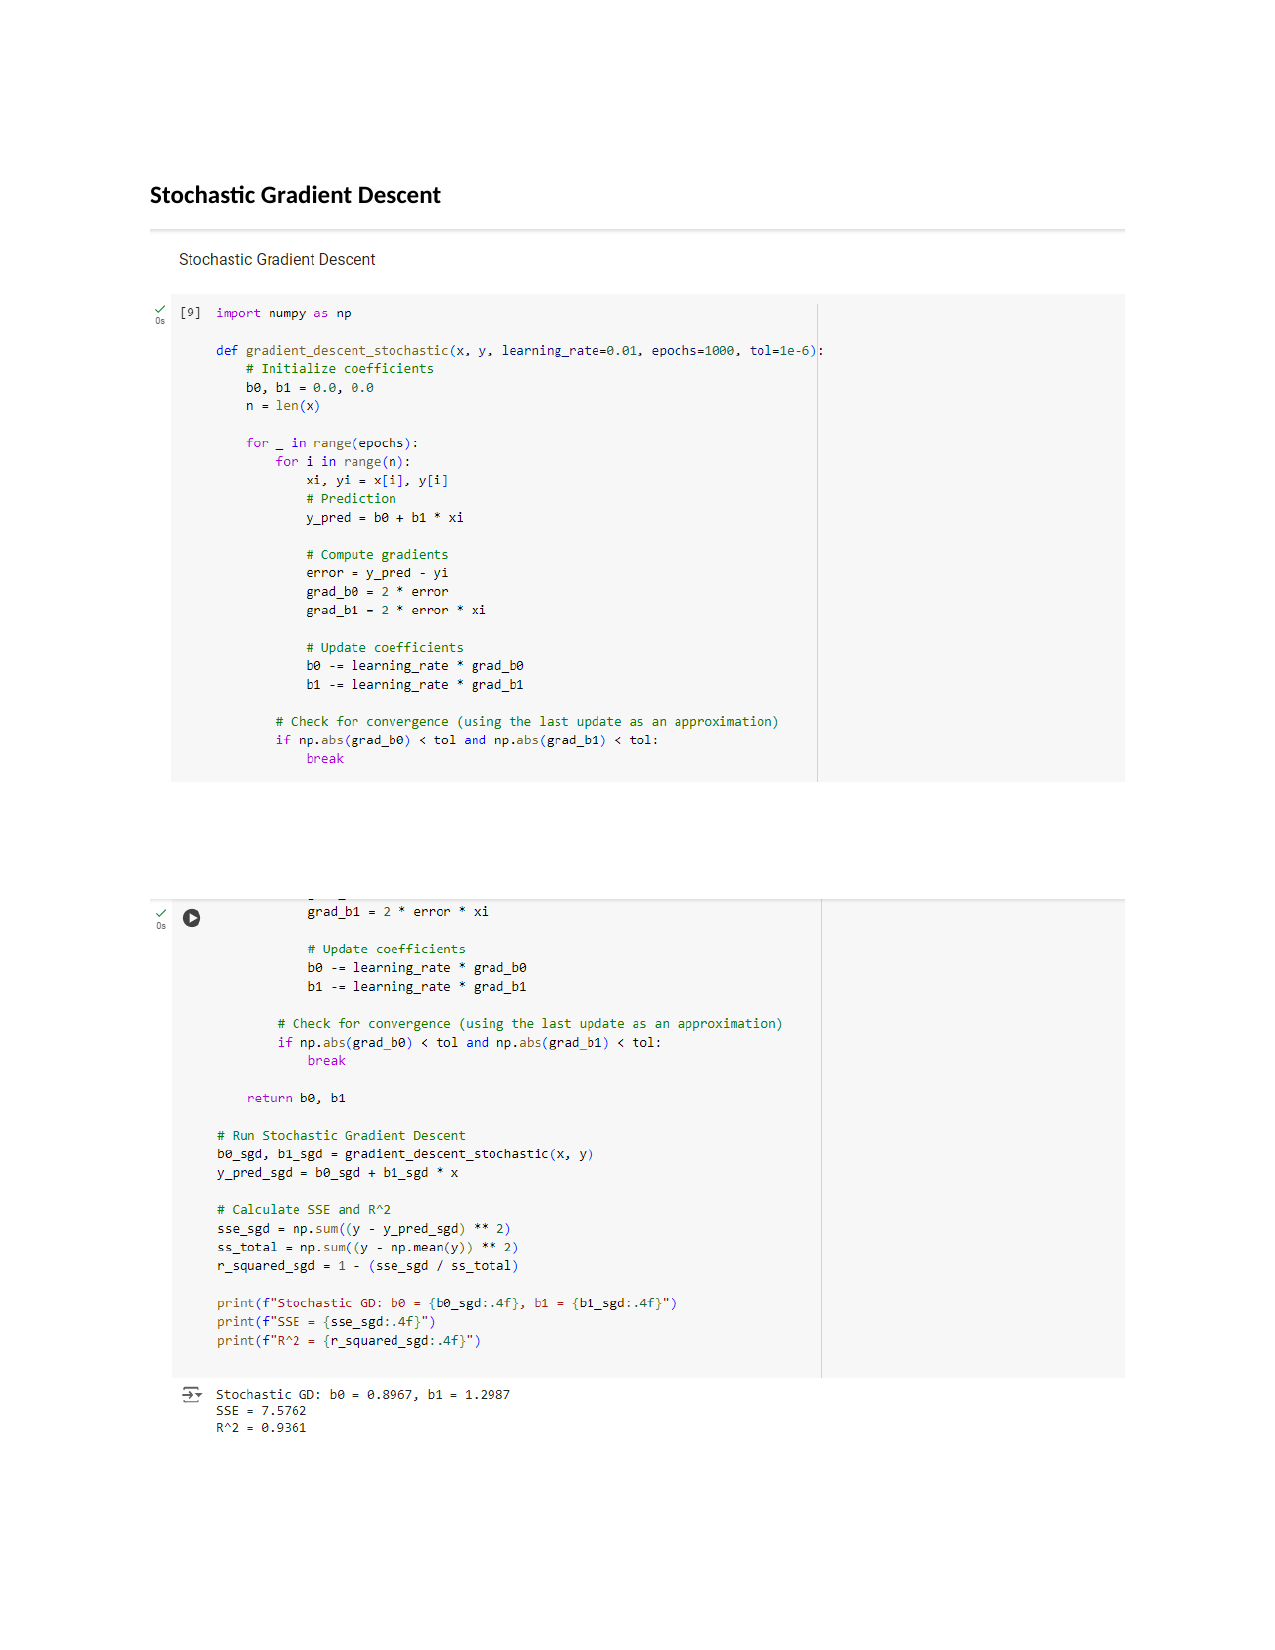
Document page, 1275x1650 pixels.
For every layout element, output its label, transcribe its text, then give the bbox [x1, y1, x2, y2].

picture [150, 899, 1125, 1452]
picture [150, 229, 1125, 782]
text Stochastic Gradient Descent [150, 179, 1125, 210]
